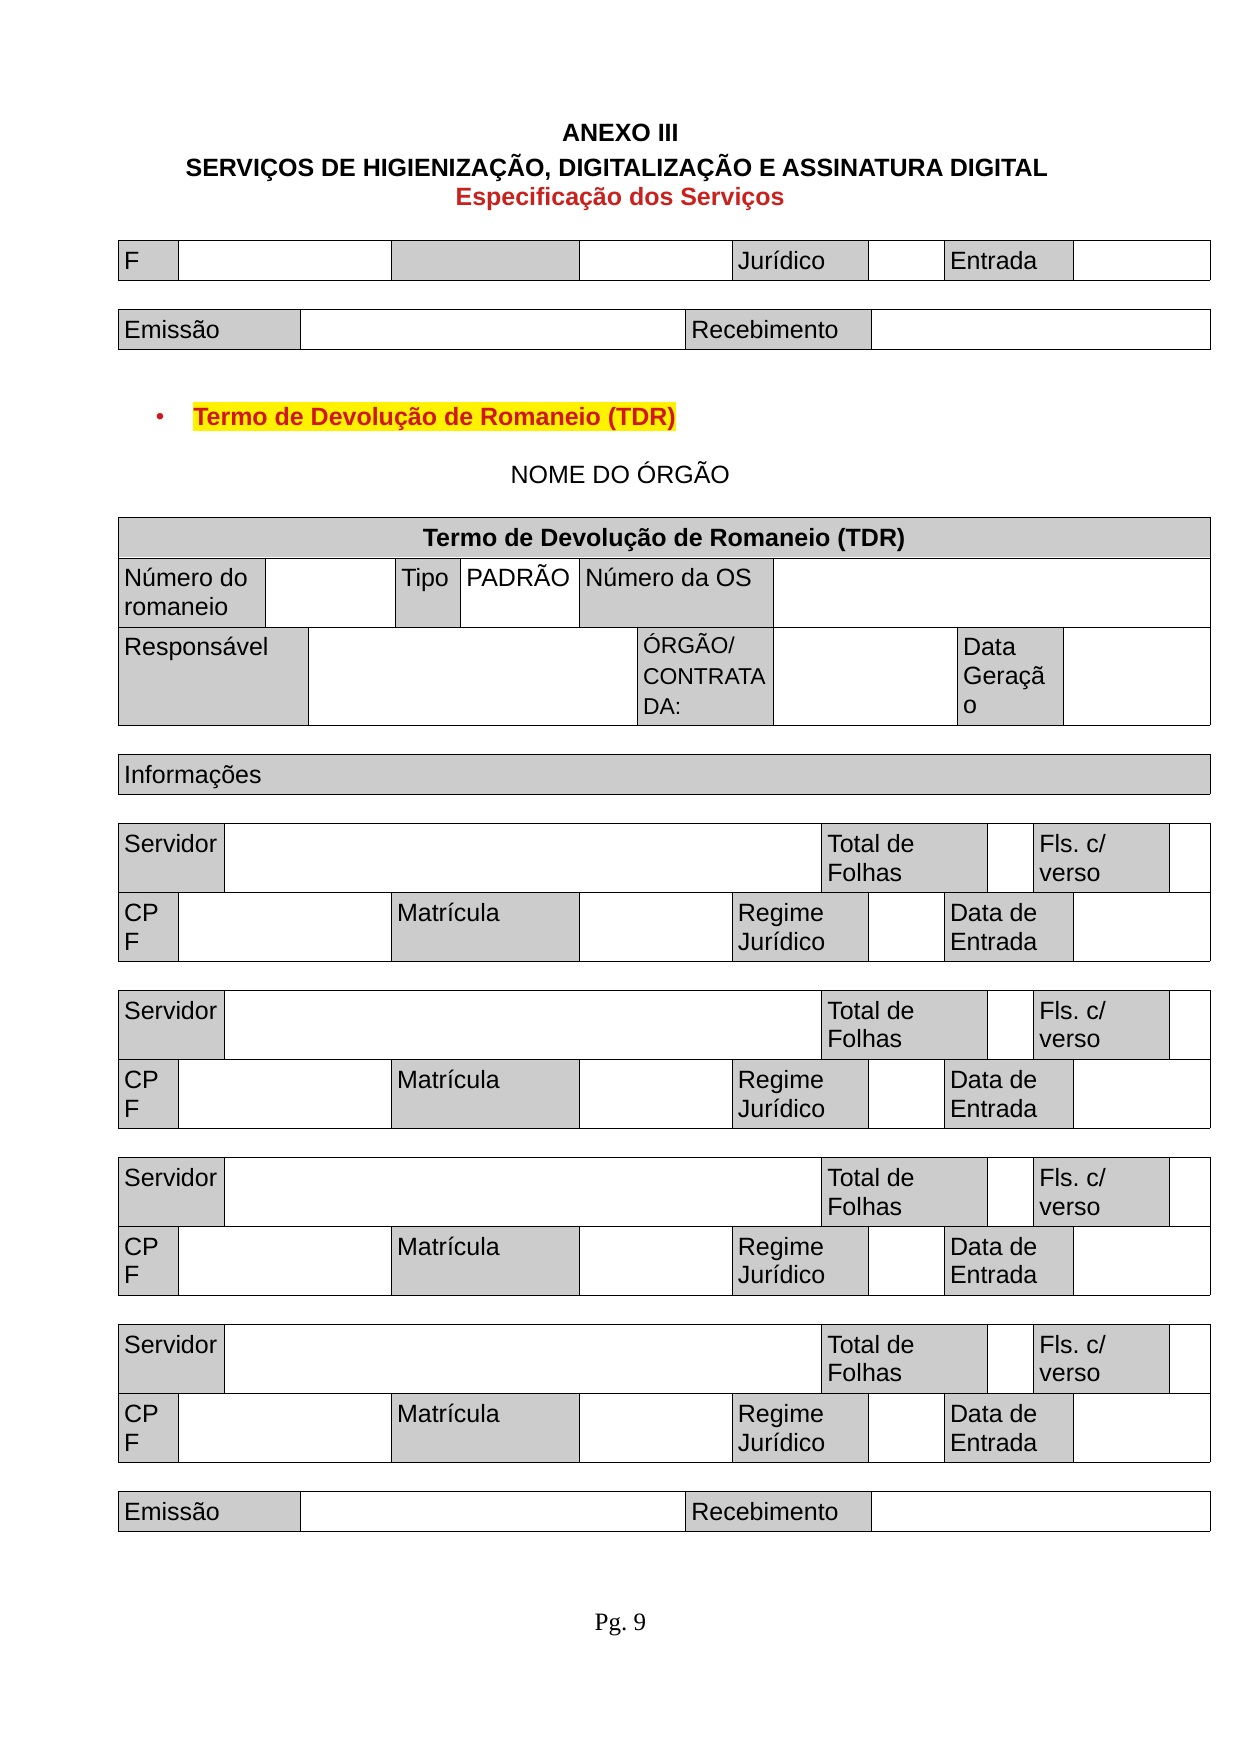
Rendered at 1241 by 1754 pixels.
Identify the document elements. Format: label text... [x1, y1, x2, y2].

table_cell Data de Entrada [945, 1394, 1073, 1462]
table_cell Número do romaneio [119, 559, 265, 627]
table_header [872, 1492, 1210, 1531]
table_header Servidor [119, 824, 224, 892]
table_header [988, 1158, 1033, 1226]
table_cell [1074, 1060, 1210, 1128]
table_header Total de Folhas [822, 991, 987, 1059]
table_header [988, 824, 1033, 892]
table_header Fls. c/ verso [1034, 1158, 1169, 1226]
table_header Emissão [119, 310, 300, 349]
table_cell Data de Entrada [945, 893, 1073, 961]
table_header [301, 1492, 685, 1531]
table_cell [580, 1394, 732, 1462]
table_cell Número da OS [580, 559, 773, 627]
table_header [1170, 1158, 1210, 1226]
table_header [225, 991, 821, 1059]
table_header [988, 991, 1033, 1059]
table_cell [179, 893, 391, 961]
table_cell [1064, 628, 1210, 725]
table_cell Matrícula [392, 1060, 579, 1128]
table_cell Regime Jurídico [733, 1227, 868, 1295]
table_header Termo de Devolução de Romaneio (TDR) [119, 518, 1210, 557]
table_header [1170, 1325, 1210, 1393]
table_cell [179, 241, 391, 280]
table_cell [1074, 893, 1210, 961]
table_cell Matrícula [392, 1394, 579, 1462]
table_header [301, 310, 685, 349]
table_cell [580, 241, 732, 280]
table_cell [869, 241, 944, 280]
table_cell [774, 628, 957, 725]
table_header Servidor [119, 991, 224, 1059]
text NOME DO ÓRGÃO [118, 460, 1122, 488]
table_header Fls. c/ verso [1034, 1325, 1169, 1393]
table_cell F [119, 241, 178, 280]
table_header [1170, 824, 1210, 892]
table_header Emissão [119, 1492, 300, 1531]
table_cell CPF [119, 1060, 178, 1128]
table_header [1170, 991, 1210, 1059]
table_header Servidor [119, 1158, 224, 1226]
table_cell [869, 1060, 944, 1128]
table_cell [1074, 1394, 1210, 1462]
table_cell CPF [119, 1394, 178, 1462]
table_cell Data Geração [958, 628, 1063, 725]
table_cell [774, 559, 1210, 627]
table_cell CPF [119, 893, 178, 961]
table_cell [869, 1227, 944, 1295]
table_header Recebimento [686, 310, 871, 349]
table_cell [179, 1394, 391, 1462]
table_cell [179, 1060, 391, 1128]
list Termo de Devolução de Romaneio (TDR) [156, 402, 1122, 431]
table_cell [580, 1060, 732, 1128]
table_cell [179, 1227, 391, 1295]
table_header Informações [119, 755, 1210, 794]
table_header [225, 1158, 821, 1226]
table_header Total de Folhas [822, 1158, 987, 1226]
table_cell Regime Jurídico [733, 893, 868, 961]
table_cell Tipo [396, 559, 460, 627]
table_cell Matrícula [392, 1227, 579, 1295]
table_header [988, 1325, 1033, 1393]
table_cell Jurídico [733, 241, 868, 280]
table_cell PADRÃO [461, 559, 579, 627]
table_cell Regime Jurídico [733, 1394, 868, 1462]
table_header Total de Folhas [822, 824, 987, 892]
table_header Fls. c/ verso [1034, 824, 1169, 892]
table_cell [309, 628, 637, 725]
table_header [225, 1325, 821, 1393]
table_header Fls. c/ verso [1034, 991, 1169, 1059]
table_header Recebimento [686, 1492, 871, 1531]
table_header Servidor [119, 1325, 224, 1393]
table_cell [580, 893, 732, 961]
table_header Total de Folhas [822, 1325, 987, 1393]
table_cell Matrícula [392, 893, 579, 961]
table_header [225, 824, 821, 892]
table_cell ÓRGÃO/CONTRATADA: [638, 628, 773, 725]
table_cell Responsável [119, 628, 308, 725]
table_cell Data de Entrada [945, 1060, 1073, 1128]
table_cell CPF [119, 1227, 178, 1295]
table_cell Entrada [945, 241, 1073, 280]
table_header [872, 310, 1210, 349]
table_cell Data de Entrada [945, 1227, 1073, 1295]
table_cell Regime Jurídico [733, 1060, 868, 1128]
table_cell [1074, 1227, 1210, 1295]
table_cell [869, 1394, 944, 1462]
table_cell [580, 1227, 732, 1295]
table_cell [392, 241, 579, 280]
table_cell [1074, 241, 1210, 280]
table_cell [266, 559, 395, 627]
table_cell [869, 893, 944, 961]
